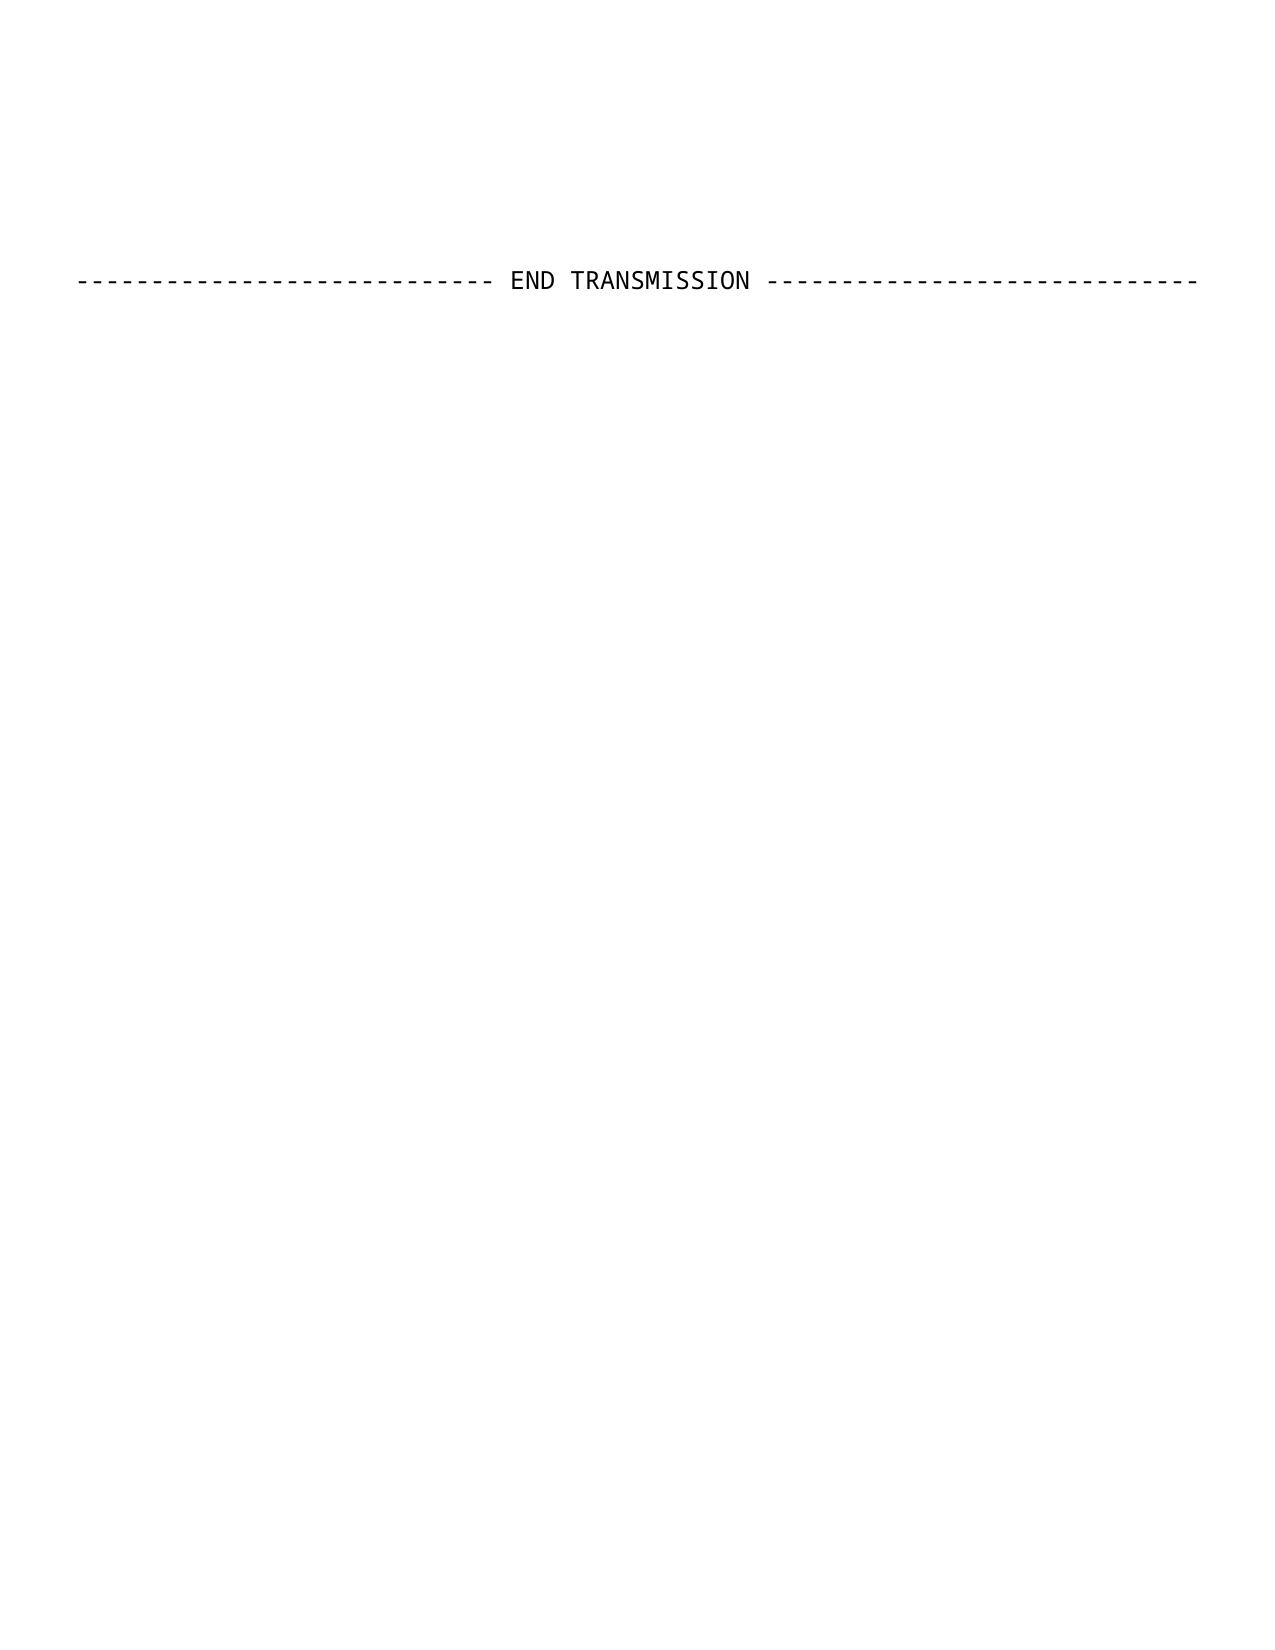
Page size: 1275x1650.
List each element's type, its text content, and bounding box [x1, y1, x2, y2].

text ---------------------------- END TRANSMISSION ----------------------------- [75, 177, 1200, 296]
